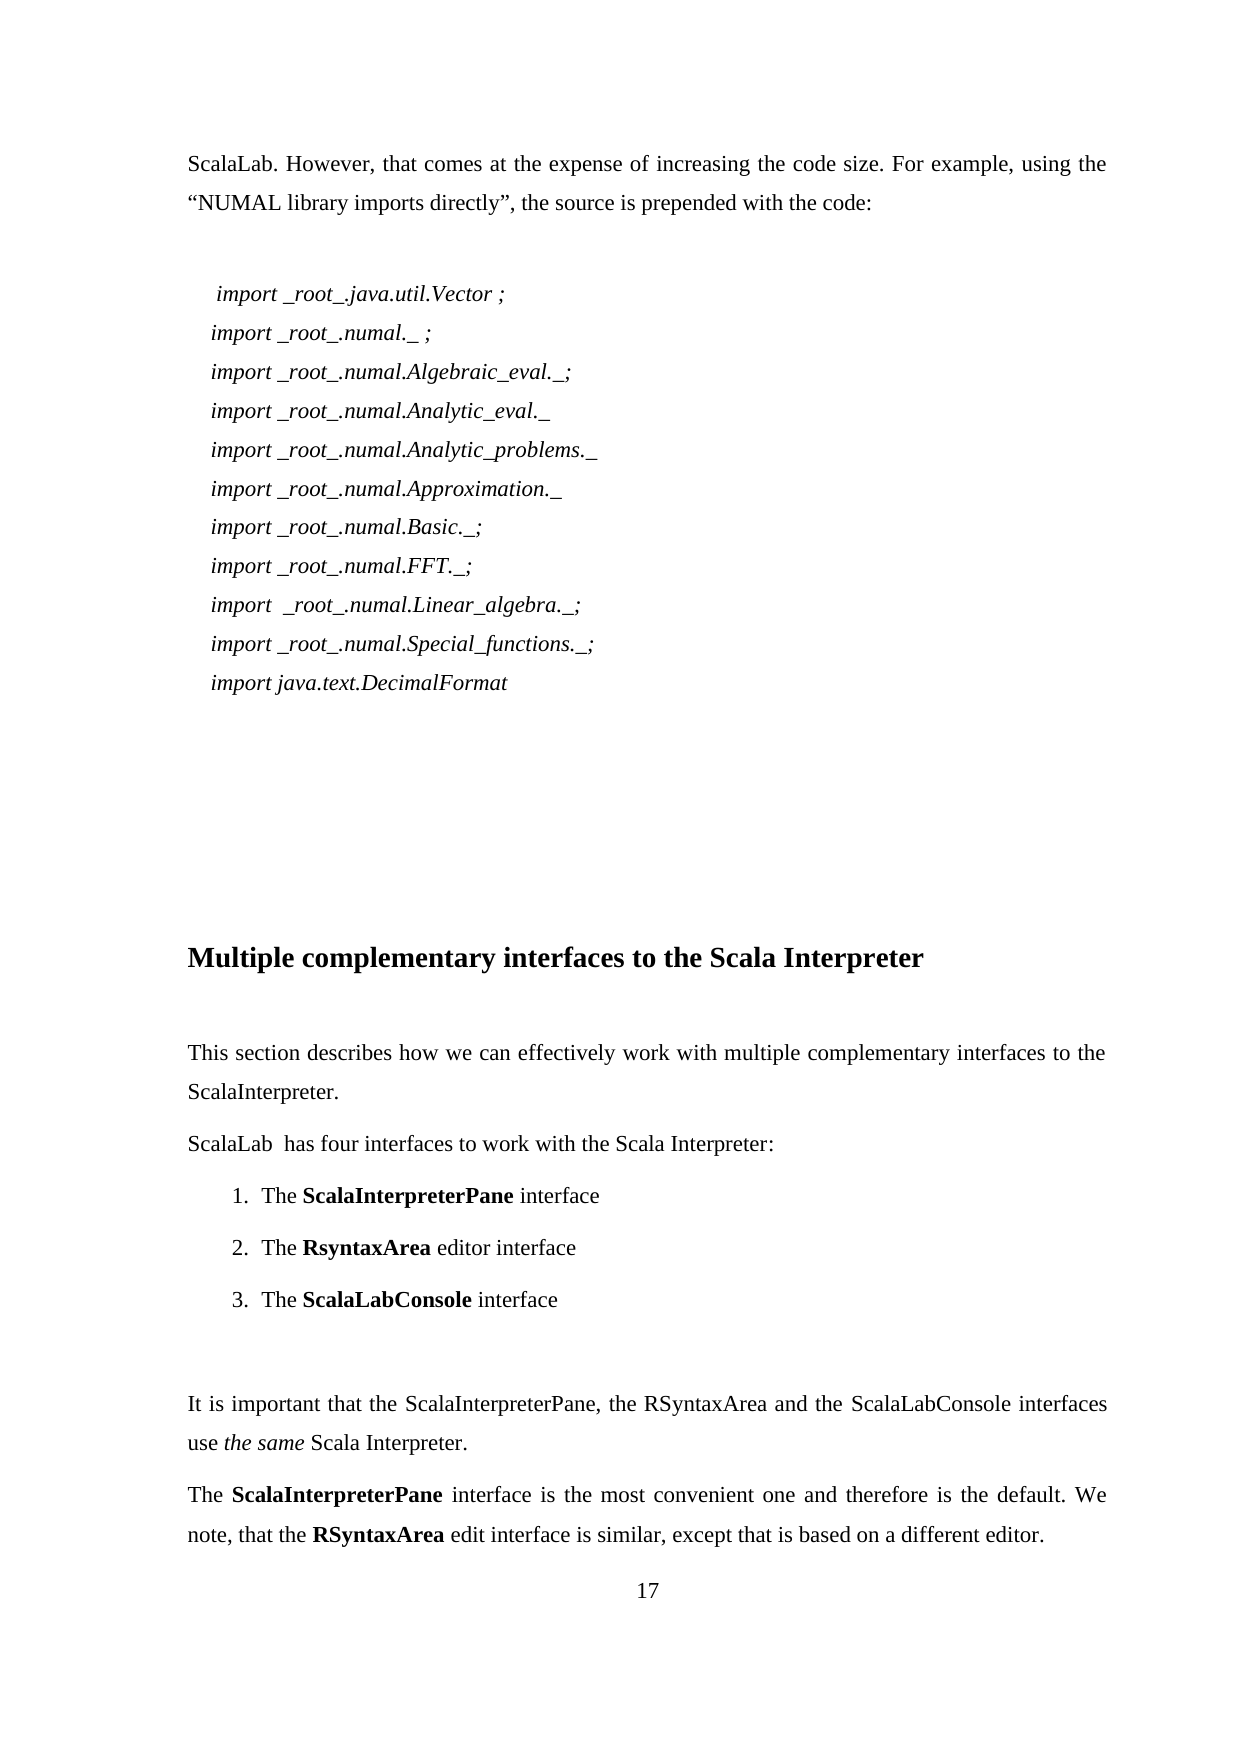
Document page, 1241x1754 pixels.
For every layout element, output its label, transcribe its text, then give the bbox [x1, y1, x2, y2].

text ScalaLab. However, that comes at the expense of increasing the code size. For example, using the “NUMAL library imports directly”, the source is prepended with the code: [187, 150, 1108, 216]
text import _root_.numal.Special_functions._; [187, 630, 1108, 656]
text import java.text.DecimalFormat [187, 669, 1108, 695]
text import _root_.numal.Approximation._ [187, 474, 1108, 501]
text import _root_.numal.Algebraic_eval._; [187, 358, 1108, 384]
list The RsyntaxArea editor interface [232, 1234, 1108, 1260]
text The ScalaInterpreterPane interface is the most convenient one and therefore is the default. We note, that the RSyntaxArea edit interface is similar, except that is based on a different editor. [187, 1481, 1108, 1547]
text import _root_.java.util.Vector ; [187, 280, 1108, 307]
list The ScalaLabConsole interface [232, 1286, 1108, 1312]
text import _root_.numal._ ; [187, 319, 1108, 346]
text import _root_.numal.FFT._; [187, 552, 1108, 579]
text import _root_.numal.Linear_algebra._; [187, 591, 1108, 617]
subtitle Multiple complementary interfaces to the Scala Interpreter [187, 941, 1108, 974]
text This section describes how we can effectively work with multiple complementary interfaces to the ScalaInterpreter. [187, 1039, 1108, 1104]
text import _root_.numal.Analytic_eval._ [187, 397, 1108, 423]
text import _root_.numal.Basic._; [187, 513, 1108, 540]
text ScalaLab has four interfaces to work with the Scala Interpreter: [187, 1130, 1108, 1156]
text import _root_.numal.Analytic_problems._ [187, 436, 1108, 462]
list The ScalaInterpreterPane interface [232, 1182, 1108, 1208]
text It is important that the ScalaInterpreterPane, the RSyntaxArea and the ScalaLabConsole interfaces use the same Scala Interpreter. [187, 1390, 1108, 1456]
